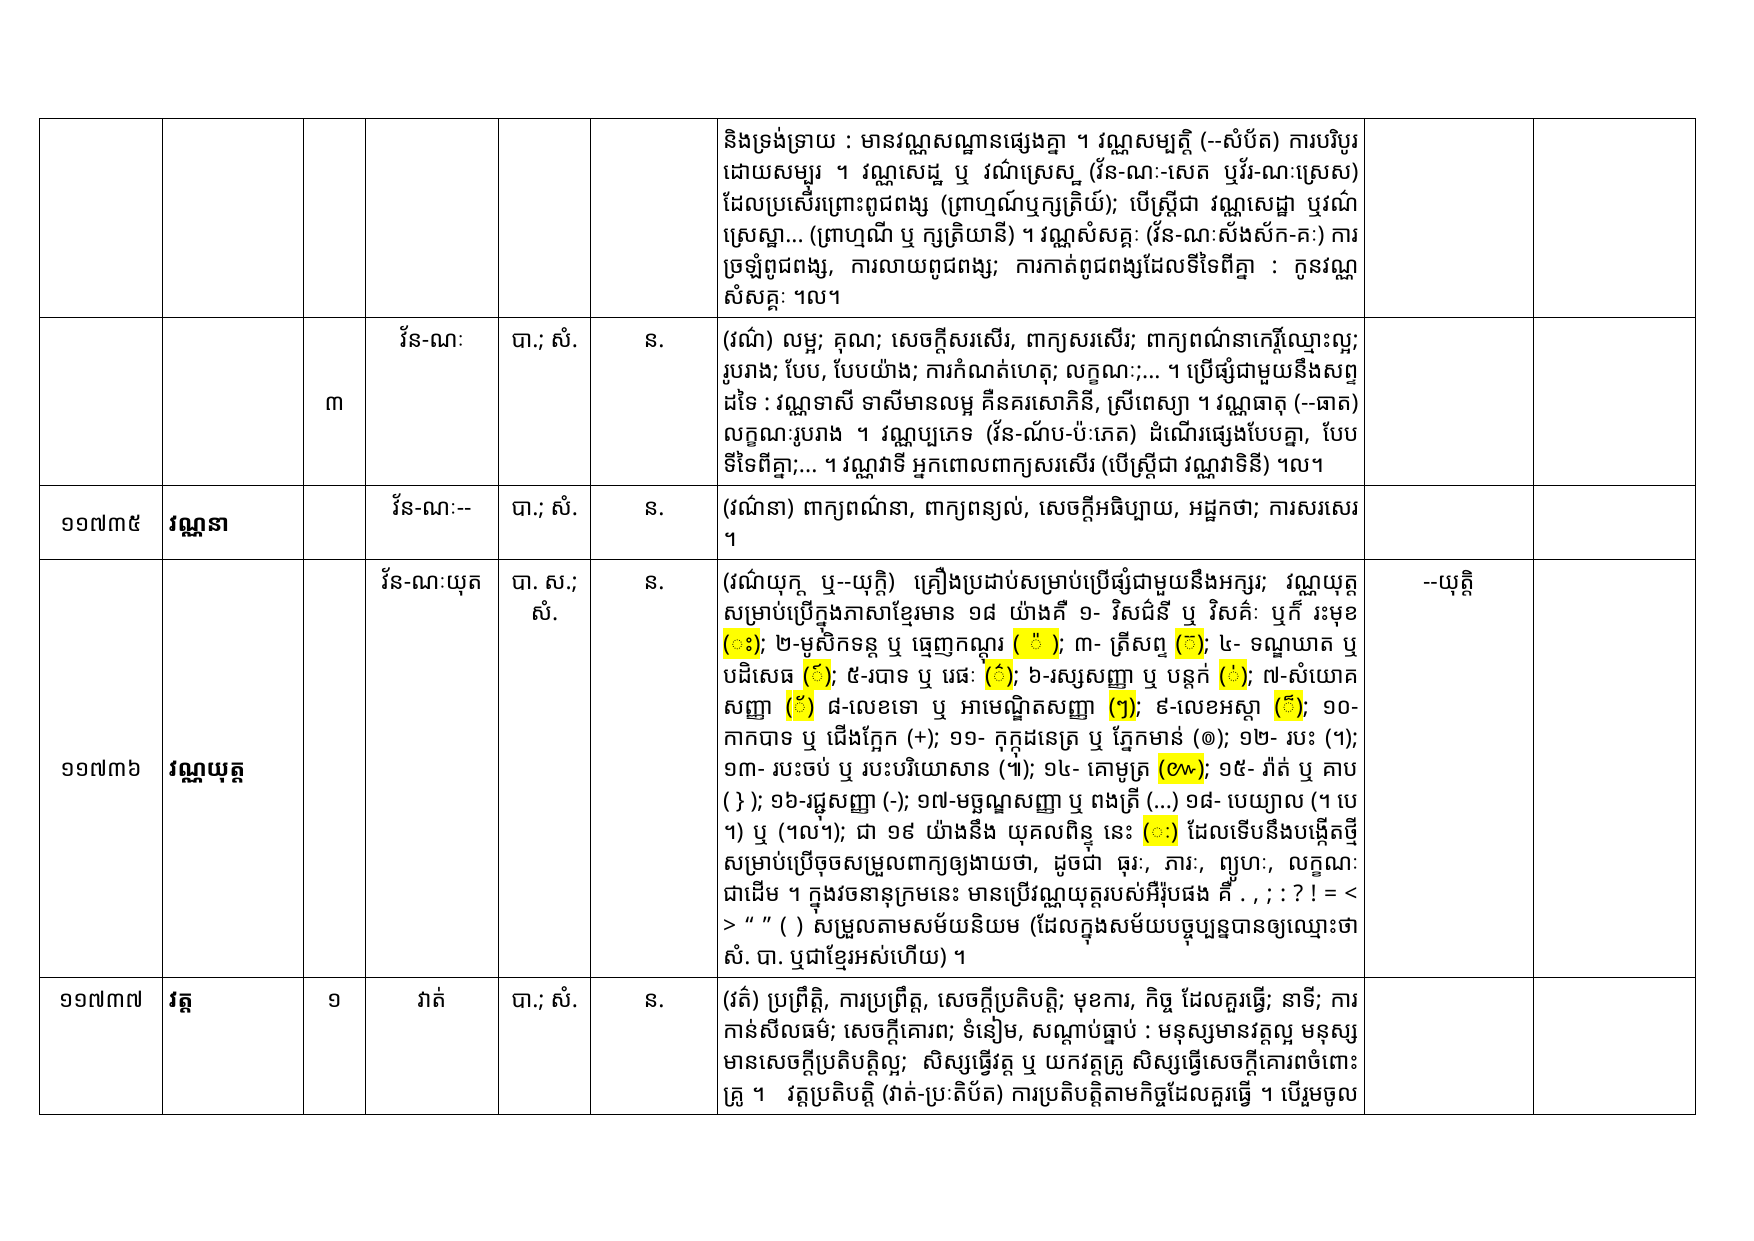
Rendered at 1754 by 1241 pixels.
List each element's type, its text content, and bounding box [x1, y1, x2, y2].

table_cell [163, 318, 303, 485]
table_cell វ័ន-ណៈយុត [366, 560, 498, 977]
table_cell ន. [591, 318, 717, 485]
table_cell បា.; សំ. [499, 486, 590, 559]
table_cell [304, 560, 365, 977]
table_cell [304, 486, 365, 559]
table_cell ន. [591, 560, 717, 977]
table_cell ១ [304, 978, 365, 1113]
table_cell [1365, 486, 1533, 559]
table_cell វាត់ [366, 978, 498, 1113]
table_cell វណ្ណនា [163, 486, 303, 559]
table_cell បា.; សំ. [499, 318, 590, 485]
table_cell [1365, 119, 1533, 317]
table_cell [1534, 318, 1695, 485]
table_cell (វត៌) ប្រព្រឹត្តិ, ការ​ប្រព្រឹត្ត, សេចក្ដី​ប្រតិបត្តិ; មុខ​ការ, កិច្ច ដែល​គួរ​ធ្វើ; នាទី; ការ​កាន់​សីល​ធម៌; សេចក្ដី​គោរព; ទំនៀម, សណ្ដាប់​ធ្នាប់ : មនុស្ស​មាន​វត្ត​ល្អ មនុស្ស​មាន​សេចក្ដី​ប្រតិបត្តិ​ល្អ; សិស្ស​ធ្វើ​វត្ត ឬ យក​វត្ត​គ្រូ សិស្ស​ធ្វើ​សេចក្ដី​គោរព​ចំពោះ​គ្រូ ។ វត្ត​ប្រតិបត្តិ (វាត់-ប្រៈតិប័ត) ការ​ប្រតិបត្តិ​តាម​កិច្ច​ដែល​គួរ​ធ្វើ ។ បើ​រួម​ចូល​ជា​មួយ​នឹង​សព្ទ​ដទៃ រៀង​ពី​ខាង​ដើម អ. ថ. វ័ត-តៈ, ដូច​ជា : វត្តប្បដិ​វត្ត (វ័ត-ត័ប-ប៉ៈដិវ័ត) វត្ត​ប្រតិបត្តិ​តូច​និង​ធំ ។ វត្ត​បទ (--បត់) ផ្លូវ​របស់​សីល​ធម៌ ។ វត្ត​វន្ត (--វ័ន) ដែល​មាន​វត្ត​ប្រតិបត្តិ; បើ​ស្ត្រី​ជា វត្ត​វន្តី ឬ វត្ត​វតី ។ វត្ត​សមាទាន (--សៈម៉ា--) ការ​កាន់​វត្ត​ប្រតិបត្តិ ។ វត្ត​សម្បន្ន (--សំ-ប័ន) ដែល​បរិបូរ​ដោយ​វត្ត​ប្រតិបត្តិ; បើ​ស្រី​ជា វត្ត​សម្បន្នា (--ស័ម-ប័ន-ន៉ា) ។ល។ [718, 978, 1364, 1113]
table_cell [591, 119, 717, 317]
table_cell --យុត្តិ [1365, 560, 1533, 977]
table_cell [366, 119, 498, 317]
table_cell [1534, 560, 1695, 977]
table_cell [1365, 978, 1533, 1113]
table_cell ១១៧៣៧ [40, 978, 162, 1113]
table_cell [1534, 119, 1695, 317]
table_cell [163, 119, 303, 317]
table_cell (វណ៌នា) ពាក្យ​ពណ៌នា, ពាក្យ​ពន្យល់, សេចក្ដី​អធិប្បាយ, អដ្ឋកថា; ការ​សរសេរ ។ [718, 486, 1364, 559]
table_cell (វណ៌) លម្អ; គុណ; សេចក្ដី​សរសើរ, ពាក្យ​សរសើរ; ពាក្យ​ពណ៌នា​កេរ្តិ៍​ឈ្មោះ​ល្អ; រូប​រាង; បែប, បែប​យ៉ាង; ការ​កំណត់​ហេតុ; លក្ខណៈ;... ។ ប្រើ​ផ្សំ​ជា​មួយ​នឹង​សព្ទ​ដទៃ : វណ្ណ​ទាសី ទាសី​មាន​លម្អ គឺ​នគរ​សោភិនី, ស្រី​ពេស្យា ។ វណ្ណ​ធាតុ (--ធាត) លក្ខណៈ​រូប​រាង ។ វណ្ណប្បភេទ (វ័ន-ណ័ប-ប៉ៈភេត) ដំណើរ​ផ្សេង​បែប​គ្នា, បែប​ទីទៃ​ពី​គ្នា;... ។ វណ្ណ​វាទី អ្នក​ពោល​ពាក្យ​សរសើរ (បើ​ស្រ្តី​ជា វណ្ណ​វាទិនី) ។ល។ [718, 318, 1364, 485]
table_cell [40, 119, 162, 317]
table_cell [1365, 318, 1533, 485]
table_cell ន. [591, 486, 717, 559]
table_cell វ័ន-ណៈ [366, 318, 498, 485]
table_cell [304, 119, 365, 317]
table_cell (វណ៌យុក្ត ឬ--យុក្តិ) គ្រឿង​ប្រដាប់​សម្រាប់​ប្រើ​ផ្សំ​ជា​មួយ​នឹង​អក្សរ; វណ្ណយុត្ត​សម្រាប់​ប្រើ​ក្នុង​ភាសា​ខ្មែរ​មាន ១៨ យ៉ាង​គឺ ១- វិសជ៌នី ឬ វិសគ៌ៈ ឬ​ក៏ រះ​មុខ (ះ); ២-មូសិកទន្ត ឬ ធ្មេញ​កណ្តុរ ( ៉ ); ៣- ត្រី​សព្ទ (៊); ៤- ទណ្ឌឃាត ឬ បដិសេធ (៍); ៥-របាទ ឬ រេផៈ (៌); ៦-រស្ស​សញ្ញា ឬ បន្តក់ (់); ៧-សំយោគ​សញ្ញា (័) ៨-លេខ​ទោ ឬ អាមេណ្ឌិត​សញ្ញា (ៗ); ៩-លេខ​អស្តា (៏); ១០- កាកបាទ ឬ ជើង​ក្អែក (+); ១១- កុក្កុដ​នេត្រ ឬ ភ្នែក​មាន់ (៙); ១២- របះ (។); ១៣- របះ​ចប់ ឬ របះ​បរិយោសាន (៕); ១៤- គោមូត្រ (៚); ១៥- រ៉ាត់ ឬ គាប ( } ); ១៦-រជ្ជុសញ្ញា (-); ១៧-មច្ឆណ្ឌ​សញ្ញា ឬ ពង​ត្រី (...) ១៨- បេយ្យាល (។ បេ ។) ឬ (។ល។); ជា ១៩ យ៉ាង​នឹង យុគល​ពិន្ទុ នេះ (ៈ) ដែល​ទើប​នឹង​បង្កើត​ថ្មី សម្រាប់​ប្រើ​ចុច​សម្រួល​ពាក្យ​ឲ្យ​ងាយ​ថា, ដូច​ជា ធុរៈ, ភារៈ, ព្យូហៈ, លក្ខណៈ ជាដើម ។ ក្នុង​វចនានុក្រម​នេះ មាន​ប្រើ​វណ្ណយុត្ត​របស់​អឺរ៉ុប​ផង គឺ . , ; : ? ! = < > “ ” ( ) សម្រួល​តាម​សម័យ​និយម (ដែល​ក្នុង​សម័យ​បច្ចុប្បន្ន​បាន​ឲ្យ​ឈ្មោះ​ថា សំ. បា. ឬ​ជា​ខ្មែរ​អស់​ហើយ) ។ [718, 560, 1364, 977]
table_cell [1534, 978, 1695, 1113]
table_cell វ័ន-ណៈ-- [366, 486, 498, 559]
table_cell [1534, 486, 1695, 559]
table_cell បា. ស.; សំ. [499, 560, 590, 977]
table_cell ៣ [304, 318, 365, 485]
table_cell [499, 119, 590, 317]
table_cell វណ្ណយុត្ត [163, 560, 303, 977]
table_cell (វណ្ណ; វណ៌) ព័ណ៌, សម្បុរ; ពន្លឺ, រស្មី; ភេទ; ថ្នាក់​វង្ស, ពូជ, ពូជពង្ស (របស់​មនុស្ស) ។ តាម​លទ្ធិ​ព្រាហ្មណ៍ ចែក​ពូជ​របស់​មនុស្ស​ជា ៤ ថ្នាក់ ទី ១-ព្រាហ្មណៈ ថា (ដើម​កំណើត​ដំបូង​បំផុង) កើត​អំពី​ព្រះ​ឱស្ឋ​របស់​ព្រហ្ម (ព្រហ្ម​តម្រូវ​ឲ្យ​ជា​ម្ចាស់​សាសនា មាន​មុខ​ការ​ខាង​បង្រៀន​ប្រៀន​ប្រដៅ​វេទ​មន្ត​វិជ្ជា​ផ្សេង​ៗ); ទី ២-ក្សត្រិយៈ ឬ ខត្តិយៈ កើត​អំពី​ព្រះ​ពាហា​របស់​ព្រហ្ម (មាន​មុខ​ការ​ខាង​គ្រប់​គ្រង​រក្សា​ប្រទេស); ទី៣-វៃស្យៈ ឬ វេស្សៈ កើត​អំពី​ព្រះ​ឧរុ​របស់​ព្រហ្ម (មាន​មុខ​ការ​ខាង​ធ្វើ​កិច្ច​ការ​ខ្ពង់​ខ្ពស់​ចុះ​រង​ពី​ក្សត្រិយៈ​មក ឬ​កិច្ច​ការ​ធម្មតា ); ទី៤-សូទ្រៈ ឬ សុទ្ទៈ កើត​អំពី​ព្រះ​បាទ​របស់​ព្រហ្ម (មាន​មុខ​ការ​ខាង​ស៊ី​ឈ្នួល​ឬ​ការ​ថយ​ថោក​ផ្សេង​ៗ) ។ មាន​បញ្ញត្តិ​ឲ្យ​ស្លៀក​ដណ្ដប់​សំពត់​ព័ណ៌​ផ្សេង​គ្នា​គឺ ព្រាហ្មណៈ ត្រូវ​ប្រើ​សំពត់​ព័ណ៌​ស, ក្សត្រិយៈ ប្រើ​សំពត់​ព័ណ៌​ក្រហម, វៃស្យៈ ប្រើ​ព័ណ៌​លឿង, សូទ្រៈ ប្រើ​ព័ណ៌​ខ្មៅ; ដោយ​ហេតុ​នេះ​ទើប​ហៅ​ពូជ​របស់​មនុស្ស​ទាំង ៤ ថ្នាក់​នុះ​ថា វណ្ណៈ ឬ វណ៌ៈ គឺ​ហៅ​ដោយ​សំដៅ​ព័ណ៌​សំពត់​ស្លៀក​ដណ្ដប់​នុះ​ឯង ។ វណ្ណៈ​ទាំង​៤​នេះ​ហៅ​តាម​អដ្ឋកថា​ជា កុល​វគ្គ “ពួក​ត្រកូល” ដូច្នេះ​វិញ​ក៏​បាន ។ លុះ​ចំណេរ​កាល​យូរ​មក​ពាក្យ​ថា វណ្ណៈ ឬ វណ៌ៈ នេះ ពួក​អ្នក​ប្រាជ្ញ​ខាង​អក្សរ​សាស្រ្ត​កំណត់​ឲ្យ​ប្រែ​ថា “ភេទ; ថ្នាក់​វង្ស, ពូជ, ពូជ​ពង្ស (របស់​មនុស្ស” ។ បវេណី​ក្នុង​កម្ពុជ​រដ្ឋ លើក​ថ្នាក់​វង្ស ក្សត្រិយ៍ ជា​ទី​១, បារគូ​បុរោហិត (ដែល​សន្មត​ថា​ព្រាហ្មណ៍ ) ជា​ទី​២, វៃស្យៈ (ពូជ​ព្រៃ​ងារ) ជា​ទី ៣, សូទ្រៈ (ពូជ​អ្នក​ងារ) ជា​ទី ៤ (តែ​ឥឡូវ​ពូជ​សូទ្រៈ​លើក​លែង​មិន​ឲ្យ​មាន, រាប់​បញ្ចូល​ជា​ប្រជា​ជន​ស្មើ​មុខ​គ្នា​ជា​មួយ​នឹង​វៃស្យៈ​ទាំងអស់); ឯ​ព័ណ៌​សំពត់​ស្លៀក​ដណ្ដប់​មិន​មាន​បញ្ញត្តិ, មាន​កំណត់​ឲ្យ​ប្រើ​សំពត់​ព័ណ៌​ផ្សេង​គ្នា​តែ​ក្នុង​ព្រះ​រាជ​ពិធី​ធំ​ម្តង​ៗ, ចំពោះ​តែ​ក្សត្រិយ៍​និង​មន្រ្តី, ប្រើ​តាម​ថ្នាក់​ទាំង​៤​សម្រាប់​គឺ ១-សម្រាប់​ឯក (សម្រាប់​ក្សត្រិយ៍​ទ្រង់​រាជ្យ) ប្រើ​សំពត់​ព័ណ៌​ក្រហម; ២-សម្រាប់​ទោ (សម្រាប់​ក្សត្រិយ៍​ឧភយោរាជ) ប្រើ​ព័ណ៌​បៃតង; ៣-សម្រាប់​ត្រី (សម្រាប់​ក្សត្រិយ៍​ឧបរាជ ឬ​ឧបយុវរាជ) ប្រើ​ព័ណ៌​ស្វាយ; ៤-សម្រាប់​ចត្វា (សម្រាប់​សម្តេច​ព្រះ​វររាជ​ជននី) ប្រើ​ព័ណ៌​ខៀវ ។ ព័ណ៌​ផ្លិត​សមណ​ស័ក្តិ​សម្រាប់​បព្វជិត​ជា​រាជា​គណៈ​ឋានានុក្រម​ក៏​ប្រើ​ព័ណ៌​តាម​លំដាប់​ថ្នាក់​ទាំង​៤ សម្រាប់​នុះ​ដែរ​គឺ សម្រាប់​ឯក ផ្លិត​ព័ណ៌​ក្រហម; សម្រាប់​ទោ ផ្លិត​ព័ណ៌​បៃតង; សម្រាប់​ត្រី ផ្លិត​ព័ណ៌​ស្វាយ; សម្រាប់​ចត្វា ផ្លិត​ព័ណ៌​ខៀវ ។ វណ្ណ- សព្ទ​នេះ ប្រើ​រួម​ចូល​ជា​មួយ​នឹង​សព្ទ​ដទៃ​បាន​តាម​គួរ​ដល់​ការ​ប្រកប, ដូច​ជា : វណ្ណ​មត្ត ឬ --មាត្រ (វ័ន-ណៈម៉ាត់ ឬ --មាត) ដែល​មាន​ត្រឹម​តែ​សម្បុរ; ដែល​បាន​តែ​ព័ណ៌​ឥត​ក្លិន : ផ្កា​វណ្ណ​មត្ត ឬ--មាត្រ; ដែល​មាន​ត្រឹម​តែ​ពូជ​ពង្ស​ឧត្តម តែ​ឥត​ចំណេះ​វិជ្ជា ឬ​ខ្សត់​ទ្រព្យ ឬ​ក៏​ឥត​គេ​រាប់: មនុស្ស​វណ្ណ​មត្ត ឬ--មាត្រ (បើ​ស្ត្រី​ជា វណ្ណ​មត្តា ឬ--មាត្រា ) ។ វណ្ណ​វ័ត ឬ--វន្ត (វ័ន-ណៈវាត់ ឬ--វាន់) មាន​សម្បុរ (ល្អ); មាន​ពូជ​ពង្ស (បើ​ស្រ្តី​ជា វណ្ណ​វតី ឬ--វន្តី) ។ វណ្ណ​សង្ករ (វ័ន-ណៈស័ង-កៈរ៉ៈ ឬ--សង់-ក) សេចក្ដី​រង្កៀស​ចំពោះ​ពូជ​ពង្ស; ការ​លាយ​ច្រឡំ​ពូជ​ពង្ស; ការ​លាយ​ចម្រុះ​ព័ណ៌ ។ វណ្ណ​សណ្ឋាន សម្បុរ​និង​ទ្រង់ទ្រាយ : មាន​វណ្ណ​សណ្ឋាន​ផ្សេង​គ្នា ។ វណ្ណ​សម្បត្តិ (--សំប័ត) ការ​បរិបូរ​ដោយ​សម្បុរ ។ វណ្ណ​សេដ្ឋ ឬ វណ៌​ស្រេស្ឋ (វ័ន-ណៈ-សេត ឬ​វ័រ-ណៈស្រេស) ដែល​ប្រសើរ​ព្រោះ​ពូជ​ពង្ស (ព្រាហ្មណ៍​ឬ​ក្សត្រិយ៍); បើ​ស្រ្តី​ជា វណ្ណ​សេដ្ឋា ឬ​វណ៌​ស្រេស្ឋា... (ព្រាហ្មណី ឬ ក្សត្រិយានី) ។ វណ្ណ​សំសគ្គៈ (វ័ន-ណៈស័ងស័ក-គៈ) ការ​ច្រឡំ​ពូជ​ពង្ស, ការ​លាយ​ពូជ​ពង្ស; ការ​កាត់​ពូជ​ពង្ស​ដែល​ទីទៃ​ពី​គ្នា : កូន​វណ្ណ​សំសគ្គៈ ។ល។ [718, 119, 1364, 317]
table_cell ន. [591, 978, 717, 1113]
table_cell បា.; សំ. [499, 978, 590, 1113]
table_cell ១១៧៣៦ [40, 560, 162, 977]
table_cell វត្ត [163, 978, 303, 1113]
table_cell [40, 318, 162, 485]
table_cell ១១៧៣៥ [40, 486, 162, 559]
